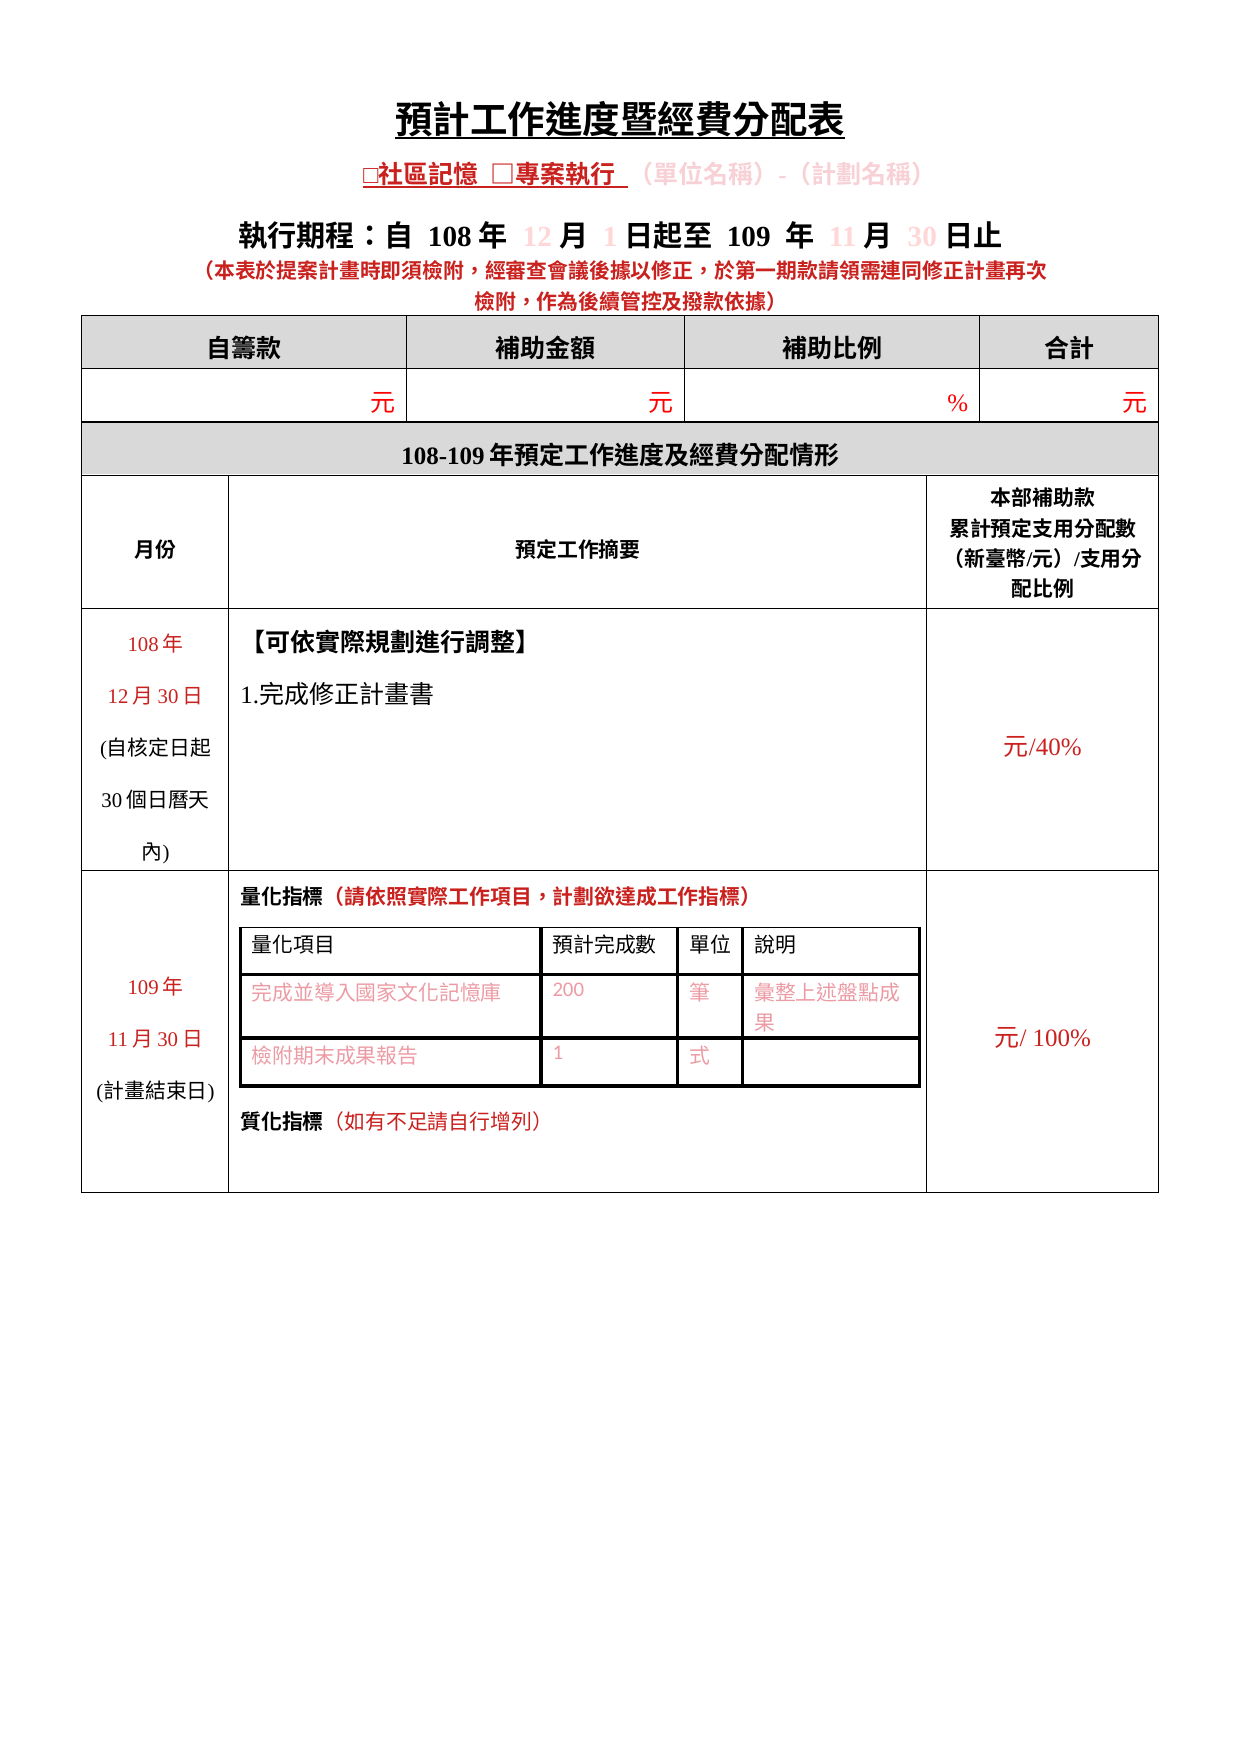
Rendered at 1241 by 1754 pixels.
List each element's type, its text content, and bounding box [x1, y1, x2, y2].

table_cell 量化指標（請依照實際工作項目，計劃欲達成工作指標） 質化指標（如有不足請自行增列） [229, 871, 926, 1192]
table_header 自籌款 [82, 316, 406, 368]
text （本表於提案計畫時即須檢附，經審查會議後據以修正，於第一期款請領需連同修正計畫再次檢附，作為後續管控及撥款依據） [187, 255, 1053, 315]
table_cell 元/40% [927, 609, 1158, 870]
table_header 單位 [679, 928, 741, 973]
table_cell 1 [543, 1040, 676, 1084]
table_cell 【可依實際規劃進行調整】 1.完成修正計畫書 [229, 609, 926, 870]
table_cell 筆 [679, 976, 741, 1036]
table_cell 200 [543, 976, 676, 1036]
table_cell [744, 1040, 918, 1084]
table_cell % [685, 369, 979, 421]
table_cell 元 [407, 369, 684, 421]
table_cell 108-109年預定工作進度及經費分配情形 [82, 423, 1158, 474]
table_cell 檢附期末成果報告 [242, 1040, 539, 1084]
table_header 補助比例 [685, 316, 979, 368]
table_cell 108年 12月30日 (自核定日起30個日曆天內) [82, 609, 228, 870]
table_header 預計完成數 [543, 928, 676, 973]
table_cell 元/ 100% [927, 871, 1158, 1192]
table_header 量化項目 [242, 928, 539, 973]
table_cell 元 [82, 369, 406, 421]
table_cell 元 [980, 369, 1158, 421]
table_cell 完成並導入國家文化記憶庫 [242, 976, 539, 1036]
table_cell 式 [679, 1040, 741, 1084]
table_header 補助金額 [407, 316, 684, 368]
table_cell 月份 [82, 476, 228, 608]
table_header 說明 [744, 928, 918, 973]
text 執行期程：自 108 年 12 月 1 日起至 109 年 11 月 30 日止 [187, 212, 1053, 255]
table_header 合計 [980, 316, 1158, 368]
table_cell 本部補助款 累計預定支用分配數 （新臺幣/元）/支用分配比例 [927, 476, 1158, 608]
table_cell 109年 11月30日 (計畫結束日) [82, 871, 228, 1192]
table_cell 預定工作摘要 [229, 476, 926, 608]
table_cell 彙整上述盤點成果 [744, 976, 918, 1036]
text 預計工作進度暨經費分配表 □社區記憶 □專案執行 （單位名稱）-（計劃名稱） [187, 94, 1053, 194]
